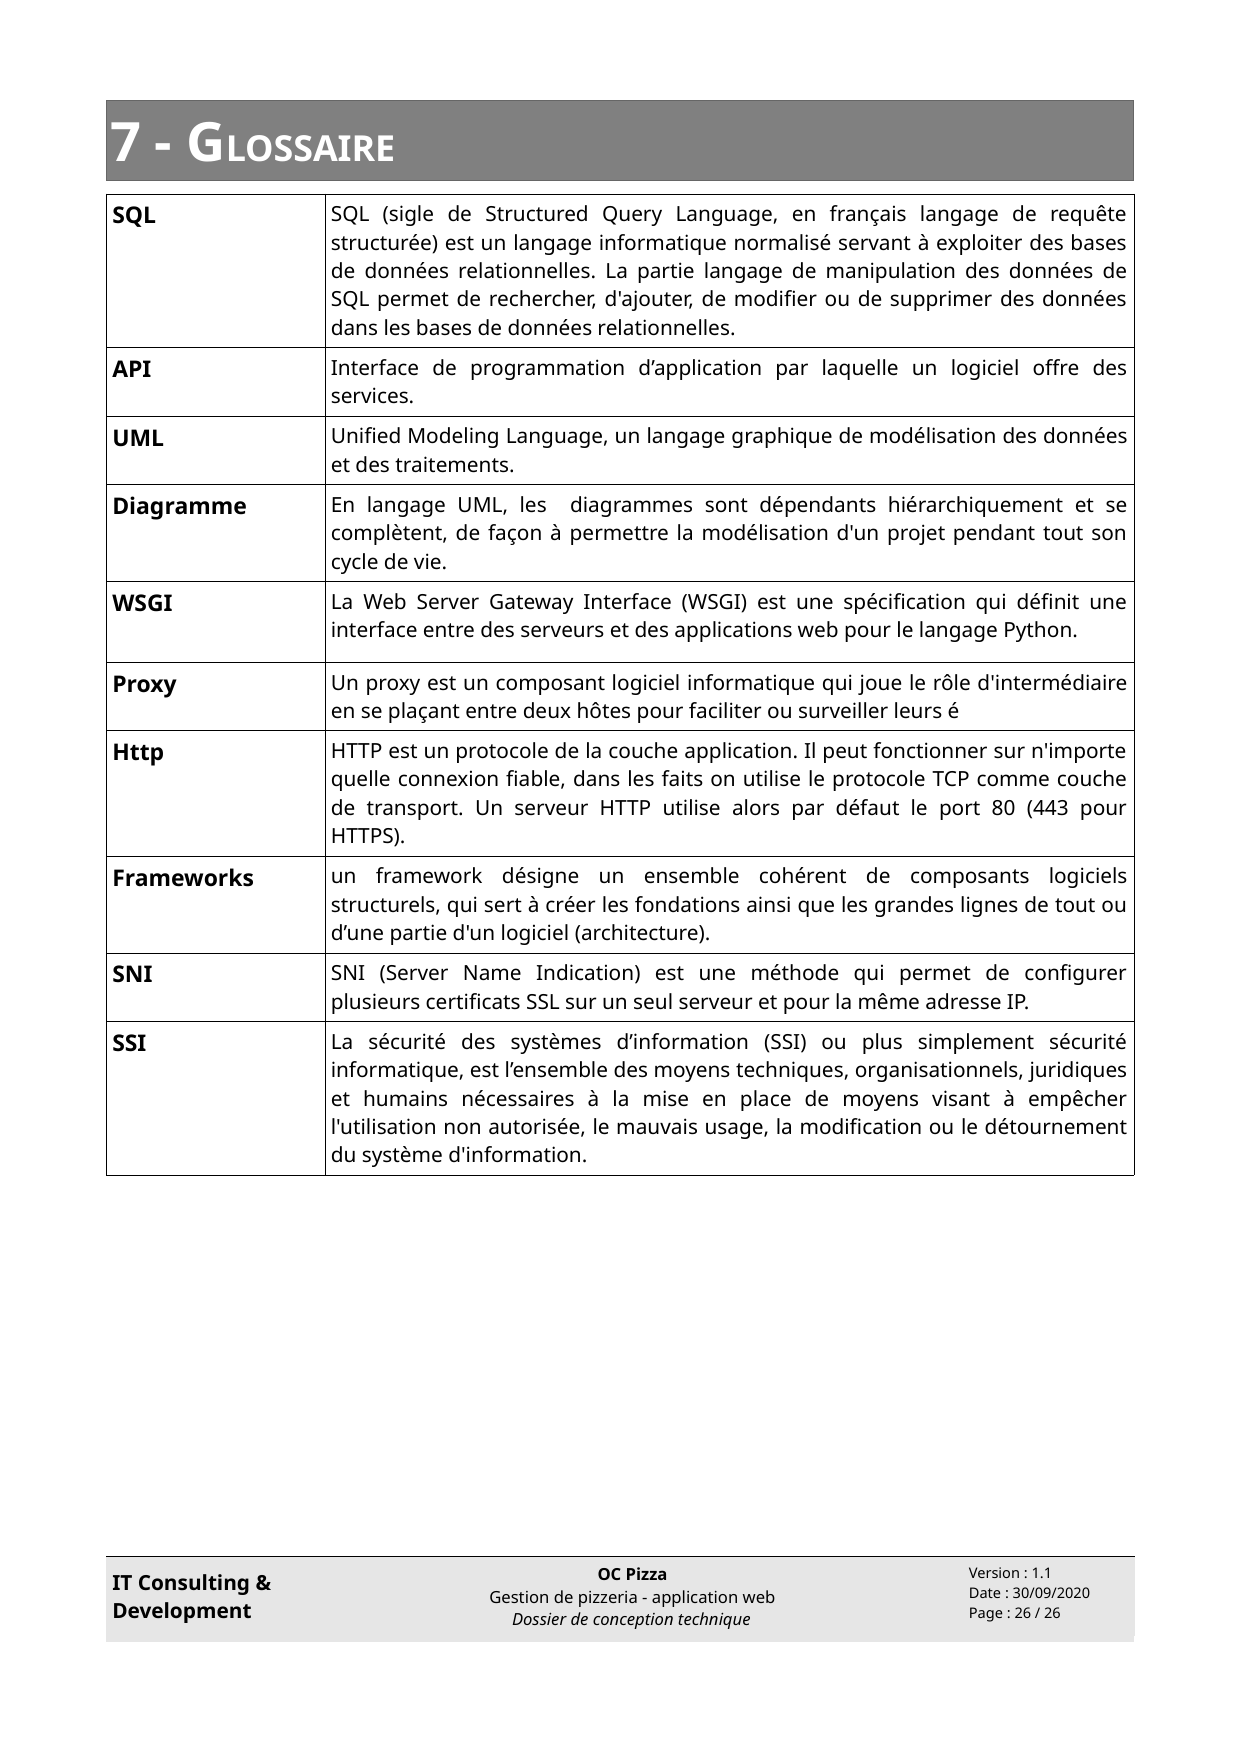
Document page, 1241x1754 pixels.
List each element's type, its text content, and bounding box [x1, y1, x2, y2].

table_cell Diagramme [107, 485, 325, 581]
table_cell Frameworks [107, 857, 325, 952]
table_cell UML [107, 417, 325, 484]
table_cell Interface de programmation d’application par laquelle un logiciel offre des services. [326, 348, 1134, 416]
table_cell Un proxy est un composant logiciel informatique qui joue le rôle d'intermédiaire en se plaçant entre deux hôtes pour faciliter ou surveiller leurs é [326, 663, 1134, 730]
table_header SQL [107, 195, 325, 347]
table_header SQL (sigle de Structured Query Language, en français langage de requête structurée) est un langage informatique normalisé servant à exploiter des bases de données relationnelles. La partie langage de manipulation des données de SQL permet de rechercher, d'ajouter, de modifier ou de supprimer des données dans les bases de données relationnelles. [326, 195, 1134, 347]
table_cell un framework désigne un ensemble cohérent de composants logiciels structurels, qui sert à créer les fondations ainsi que les grandes lignes de tout ou d’une partie d'un logiciel (architecture). [326, 857, 1134, 952]
table_cell SNI [107, 954, 325, 1021]
table_cell WSGI [107, 582, 325, 662]
table_cell API [107, 348, 325, 416]
table_cell En langage UML, les diagrammes sont dépendants hiérarchiquement et se complètent, de façon à permettre la modélisation d'un projet pendant tout son cycle de vie. [326, 485, 1134, 581]
table_cell Unified Modeling Language, un langage graphique de modélisation des données et des traitements. [326, 417, 1134, 484]
table_cell Http [107, 731, 325, 856]
table_cell La Web Server Gateway Interface (WSGI) est une spécification qui définit une interface entre des serveurs et des applications web pour le langage Python. [326, 582, 1134, 662]
table_cell La sécurité des systèmes d’information (SSI) ou plus simplement sécurité informatique, est l’ensemble des moyens techniques, organisationnels, juridiques et humains nécessaires à la mise en place de moyens visant à empêcher l'utilisation non autorisée, le mauvais usage, la modification ou le détournement du système d'information. [326, 1022, 1134, 1175]
table_cell Proxy [107, 663, 325, 730]
subtitle Glossaire [107, 101, 1133, 180]
table_cell SNI (Server Name Indication) est une méthode qui permet de configurer plusieurs certificats SSL sur un seul serveur et pour la même adresse IP. [326, 954, 1134, 1021]
table_cell HTTP est un protocole de la couche application. Il peut fonctionner sur n'importe quelle connexion fiable, dans les faits on utilise le protocole TCP comme couche de transport. Un serveur HTTP utilise alors par défaut le port 80 (443 pour HTTPS). [326, 731, 1134, 856]
table_cell SSI [107, 1022, 325, 1175]
